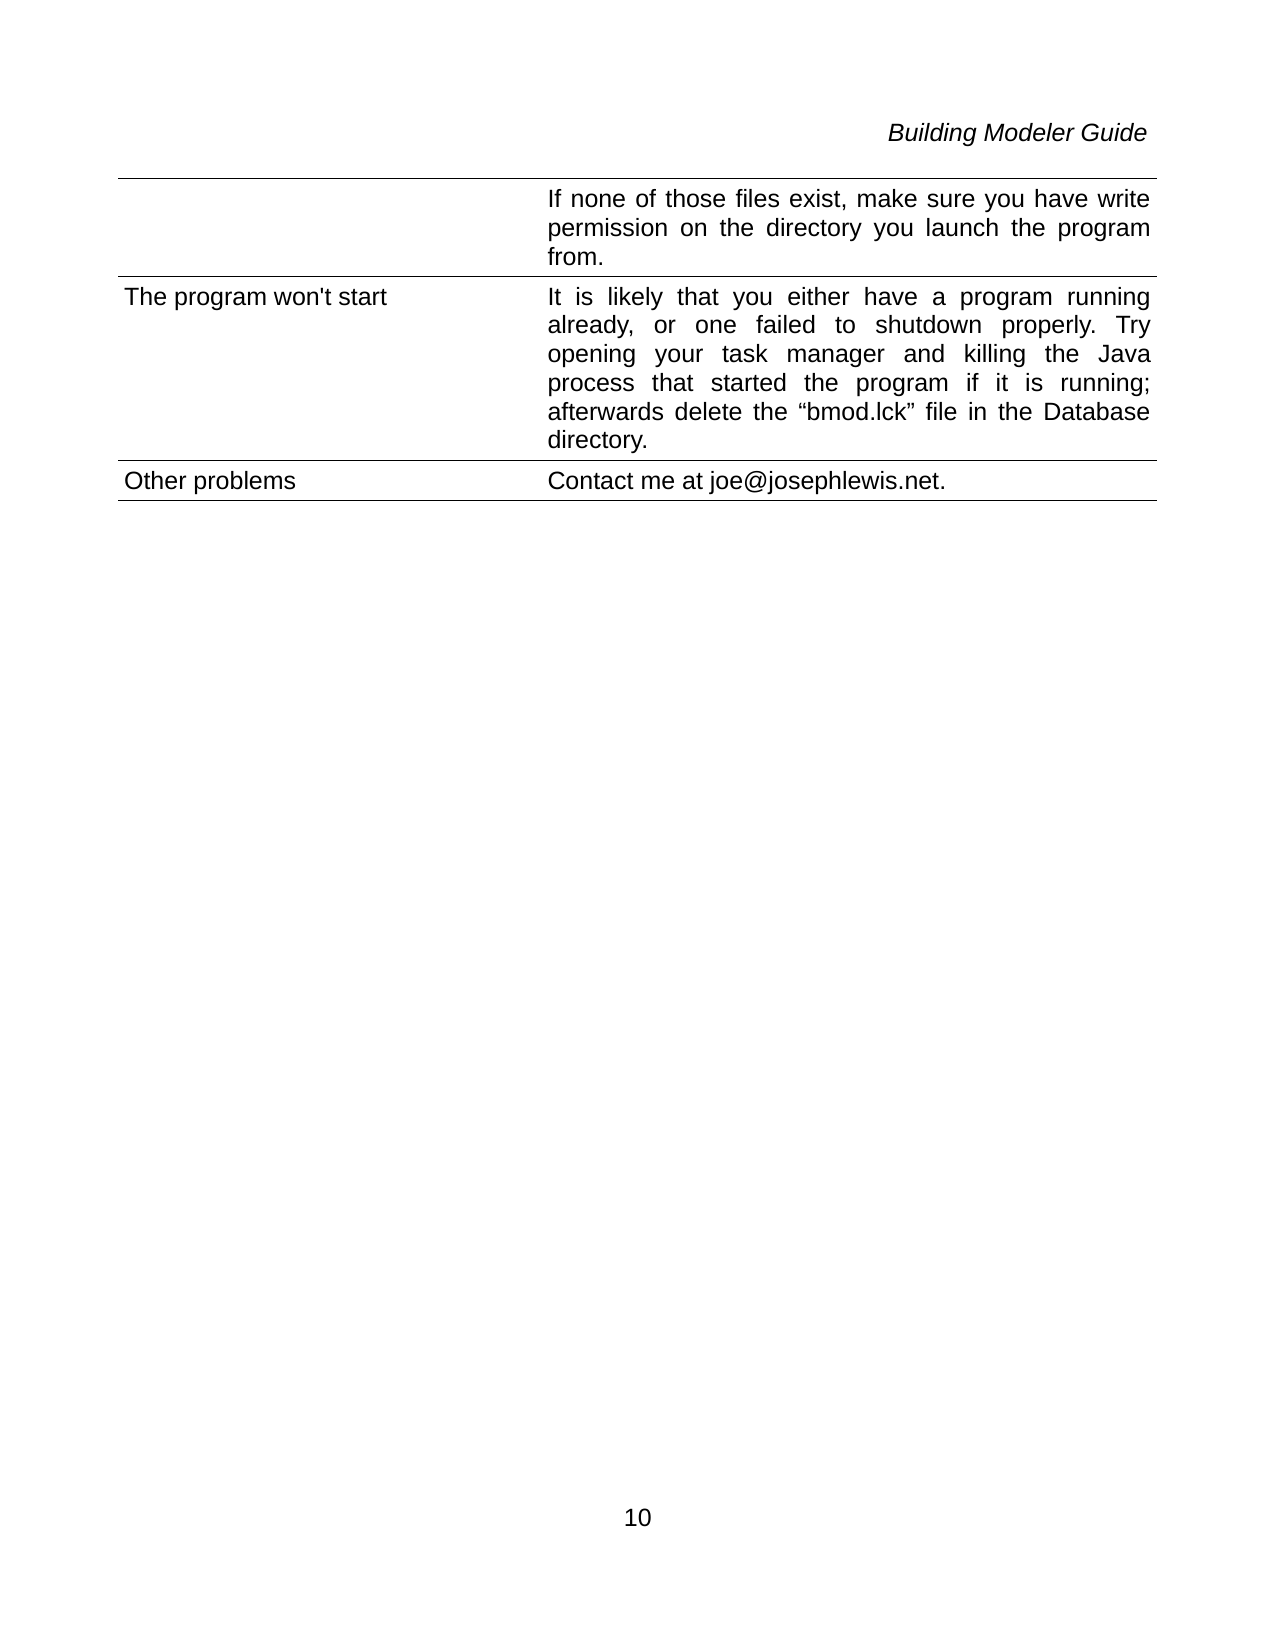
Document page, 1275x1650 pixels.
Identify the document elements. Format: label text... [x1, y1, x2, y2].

table_cell [118, 179, 542, 276]
table_cell Other problems [118, 461, 542, 500]
table_cell If none of those files exist, make sure you have write permission on the directory you launch the program from. [542, 179, 1157, 276]
table_cell It is likely that you either have a program running already, or one failed to shutdown properly. Try opening your task manager and killing the Java process that started the program if it is running; afterwards delete the “bmod.lck” file in the Database directory. [542, 277, 1157, 460]
table_cell The program won't start [118, 277, 542, 460]
table_cell Contact me at joe@josephlewis.net. [542, 461, 1157, 500]
